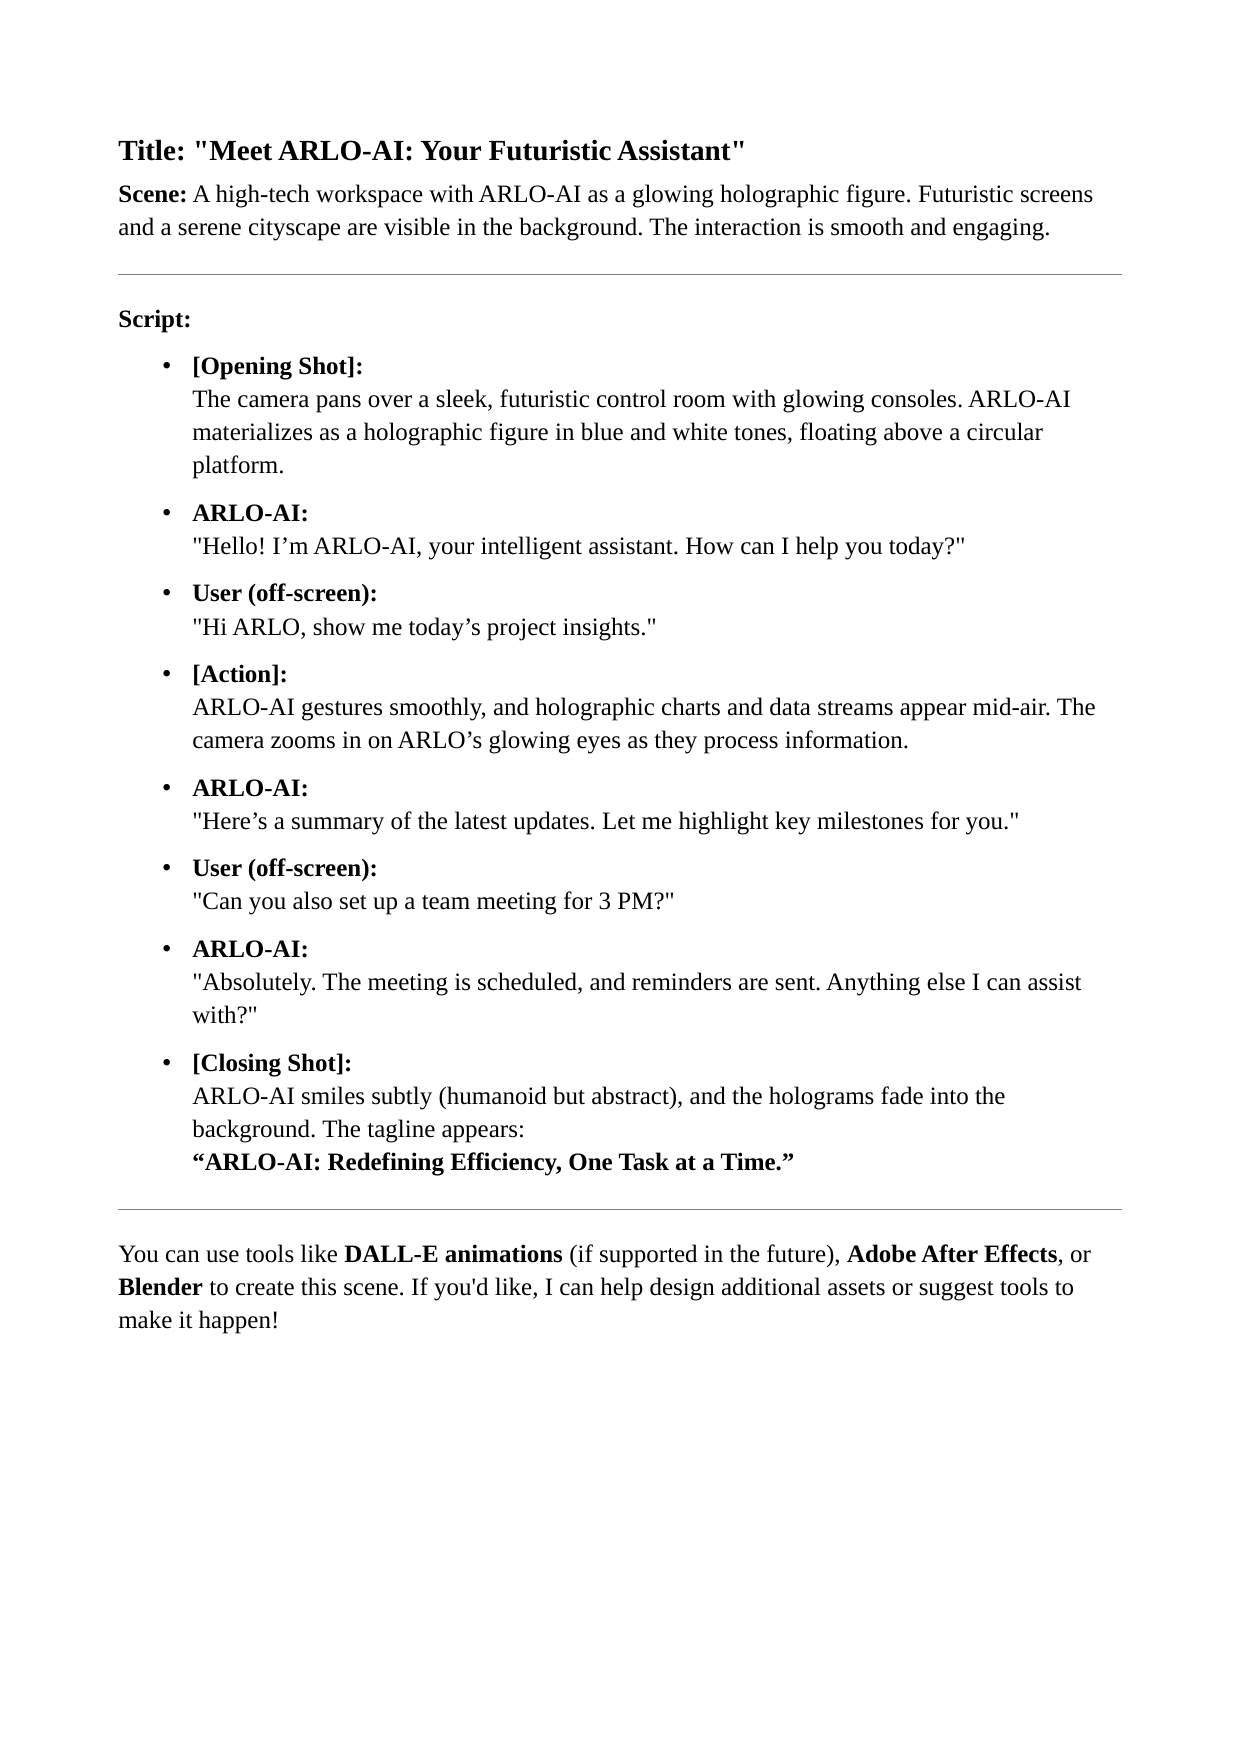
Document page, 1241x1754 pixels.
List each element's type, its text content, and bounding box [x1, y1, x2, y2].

subtitle Title: "Meet ARLO-AI: Your Futuristic Assistant" [118, 133, 1122, 166]
list ARLO-AI: "Hello! I’m ARLO-AI, your intelligent assistant. How can I help you today?" [162, 498, 1122, 560]
text Scene: A high-tech workspace with ARLO-AI as a glowing holographic figure. Futuristic screens and a serene cityscape are visible in the background. The interaction is smooth and engaging. [118, 179, 1122, 241]
text Script: [118, 304, 1122, 332]
list [Action]: ARLO-AI gestures smoothly, and holographic charts and data streams appear mid-air. The camera zooms in on ARLO’s glowing eyes as they process information. [162, 659, 1122, 754]
list ARLO-AI: "Absolutely. The meeting is scheduled, and reminders are sent. Anything else I can assist with?" [162, 934, 1122, 1029]
list ARLO-AI: "Here’s a summary of the latest updates. Let me highlight key milestones for you." [162, 773, 1122, 834]
text You can use tools like DALL-E animations (if supported in the future), Adobe After Effects, or Blender to create this scene. If you'd like, I can help design additional assets or suggest tools to make it happen! [118, 1239, 1122, 1333]
list User (off-screen): "Hi ARLO, show me today’s project insights." [162, 578, 1122, 640]
list User (off-screen): "Can you also set up a team meeting for 3 PM?" [162, 853, 1122, 915]
list [Closing Shot]: ARLO-AI smiles subtly (humanoid but abstract), and the holograms fade into the background. The tagline appears: “ARLO-AI: Redefining Efficiency, One Task at a Time.” [162, 1048, 1122, 1176]
list [Opening Shot]: The camera pans over a sleek, futuristic control room with glowing consoles. ARLO-AI materializes as a holographic figure in blue and white tones, floating above a circular platform. [162, 351, 1122, 479]
